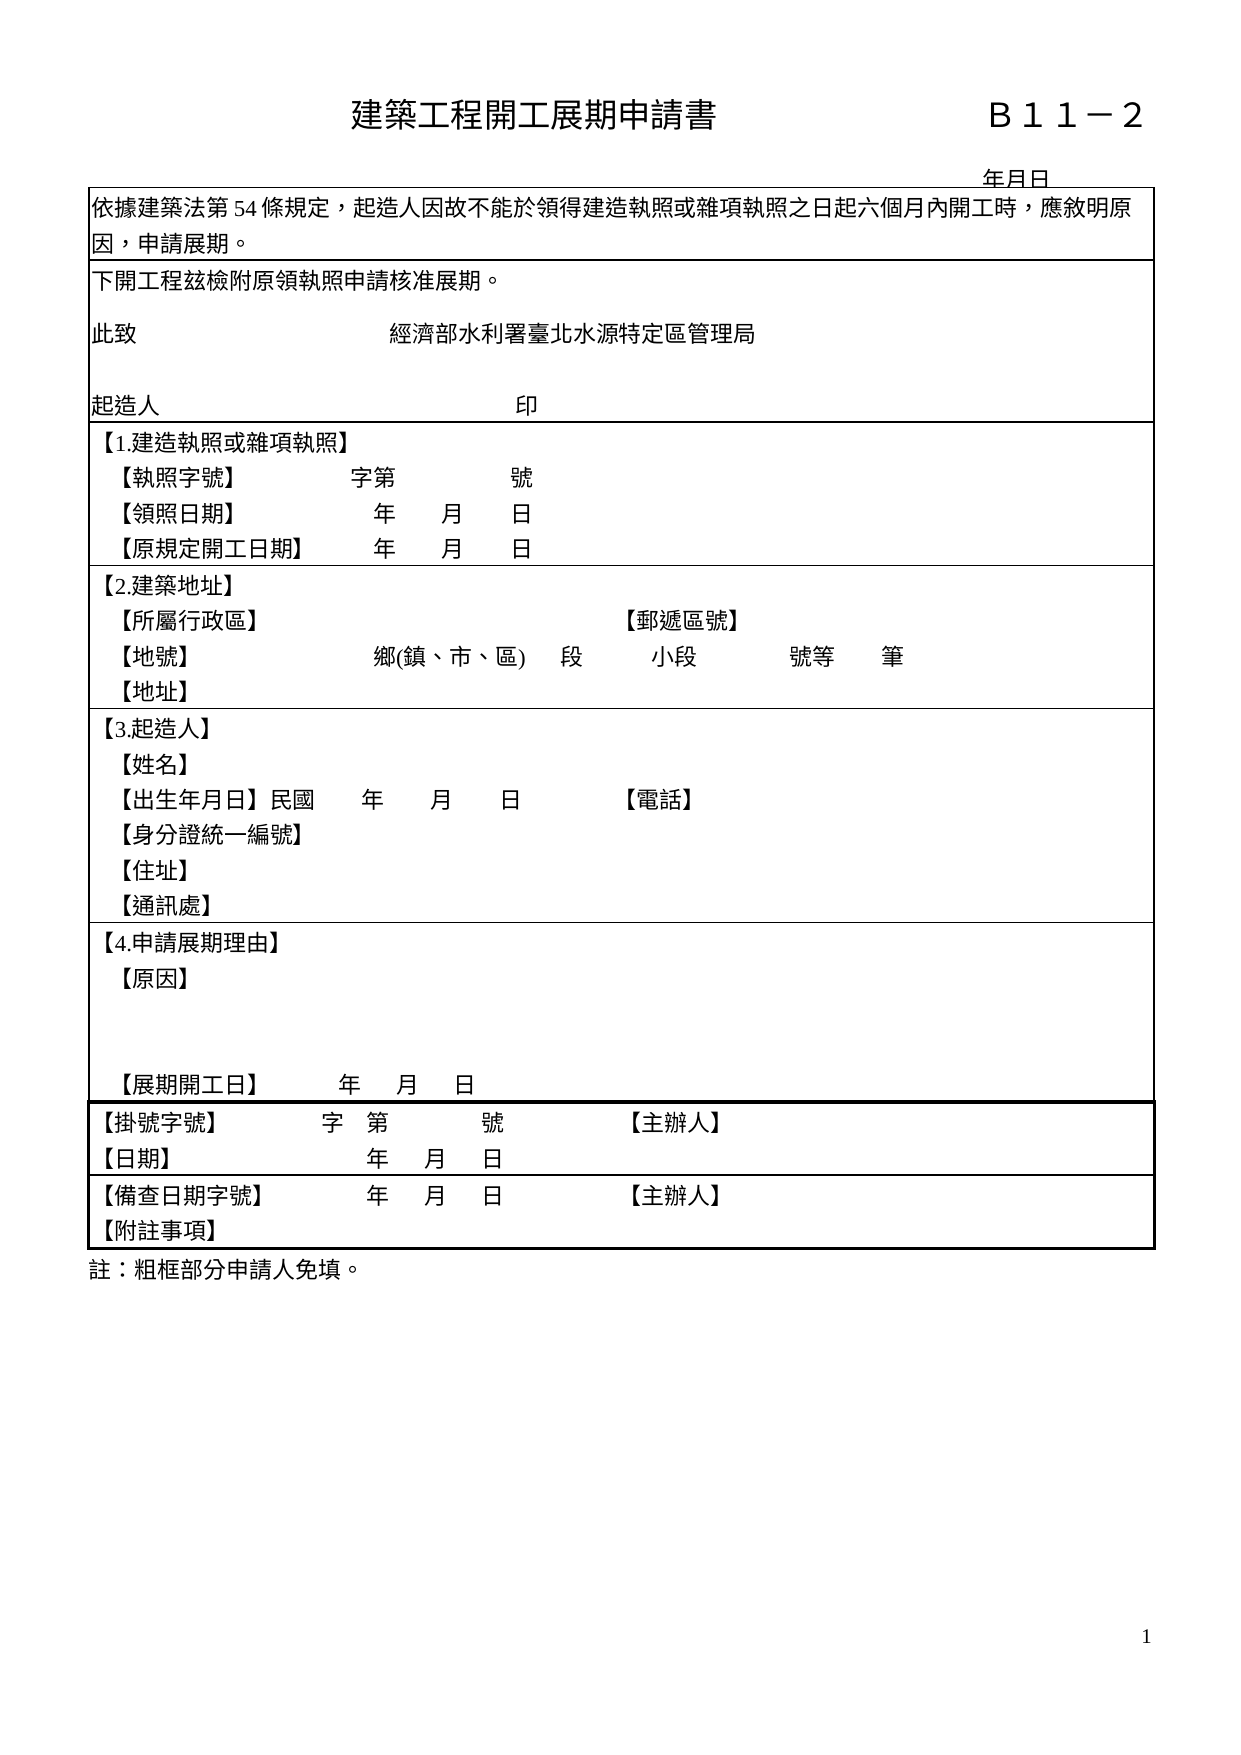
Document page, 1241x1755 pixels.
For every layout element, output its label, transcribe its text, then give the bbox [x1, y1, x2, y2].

table_cell 【2.建築地址】 【所屬行政區】 【郵遞區號】 【地號】 鄉(鎮、市、區) 段 小段 號等 筆 【地址】 [90, 566, 1153, 708]
text 註：粗框部分申請人免填。 [89, 1250, 1152, 1285]
table_cell 【3.起造人】 【姓名】 【出生年月日】民國 年 月 日 【電話】 【身分證統一編號】 【住址】 【通訊處】 [90, 709, 1153, 922]
table_header 建築工程開工展期申請書 [89, 89, 979, 187]
table_header [89, 1285, 979, 1372]
table_cell 【4.申請展期理由】 【原因】 【展期開工日】 年 月 日 [90, 923, 1153, 1100]
table_cell [979, 1349, 1157, 1372]
table_cell 年月日 [979, 162, 1154, 187]
table_cell 【備查日期字號】 年 月 日 【主辦人】 【附註事項】 [90, 1176, 1153, 1247]
table_cell 下開工程玆檢附原領執照申請核准展期。 此致 經濟部水利署臺北水源特定區管理局 起造人 印 [90, 261, 1153, 421]
table_header [979, 1285, 1157, 1349]
table_cell 【掛號字號】 字 第 號 【主辦人】 【日期】 年 月 日 [90, 1104, 1153, 1174]
table_cell 【1.建造執照或雜項執照】 【執照字號】 字第 號 【領照日期】 年 月 日 【原規定開工日期】 年 月 日 [90, 423, 1153, 564]
table_header Ｂ１１－２ [979, 89, 1154, 162]
table_cell 依據建築法第54條規定，起造人因故不能於領得建造執照或雜項執照之日起六個月內開工時，應敘明原因，申請展期。 [90, 188, 1153, 259]
